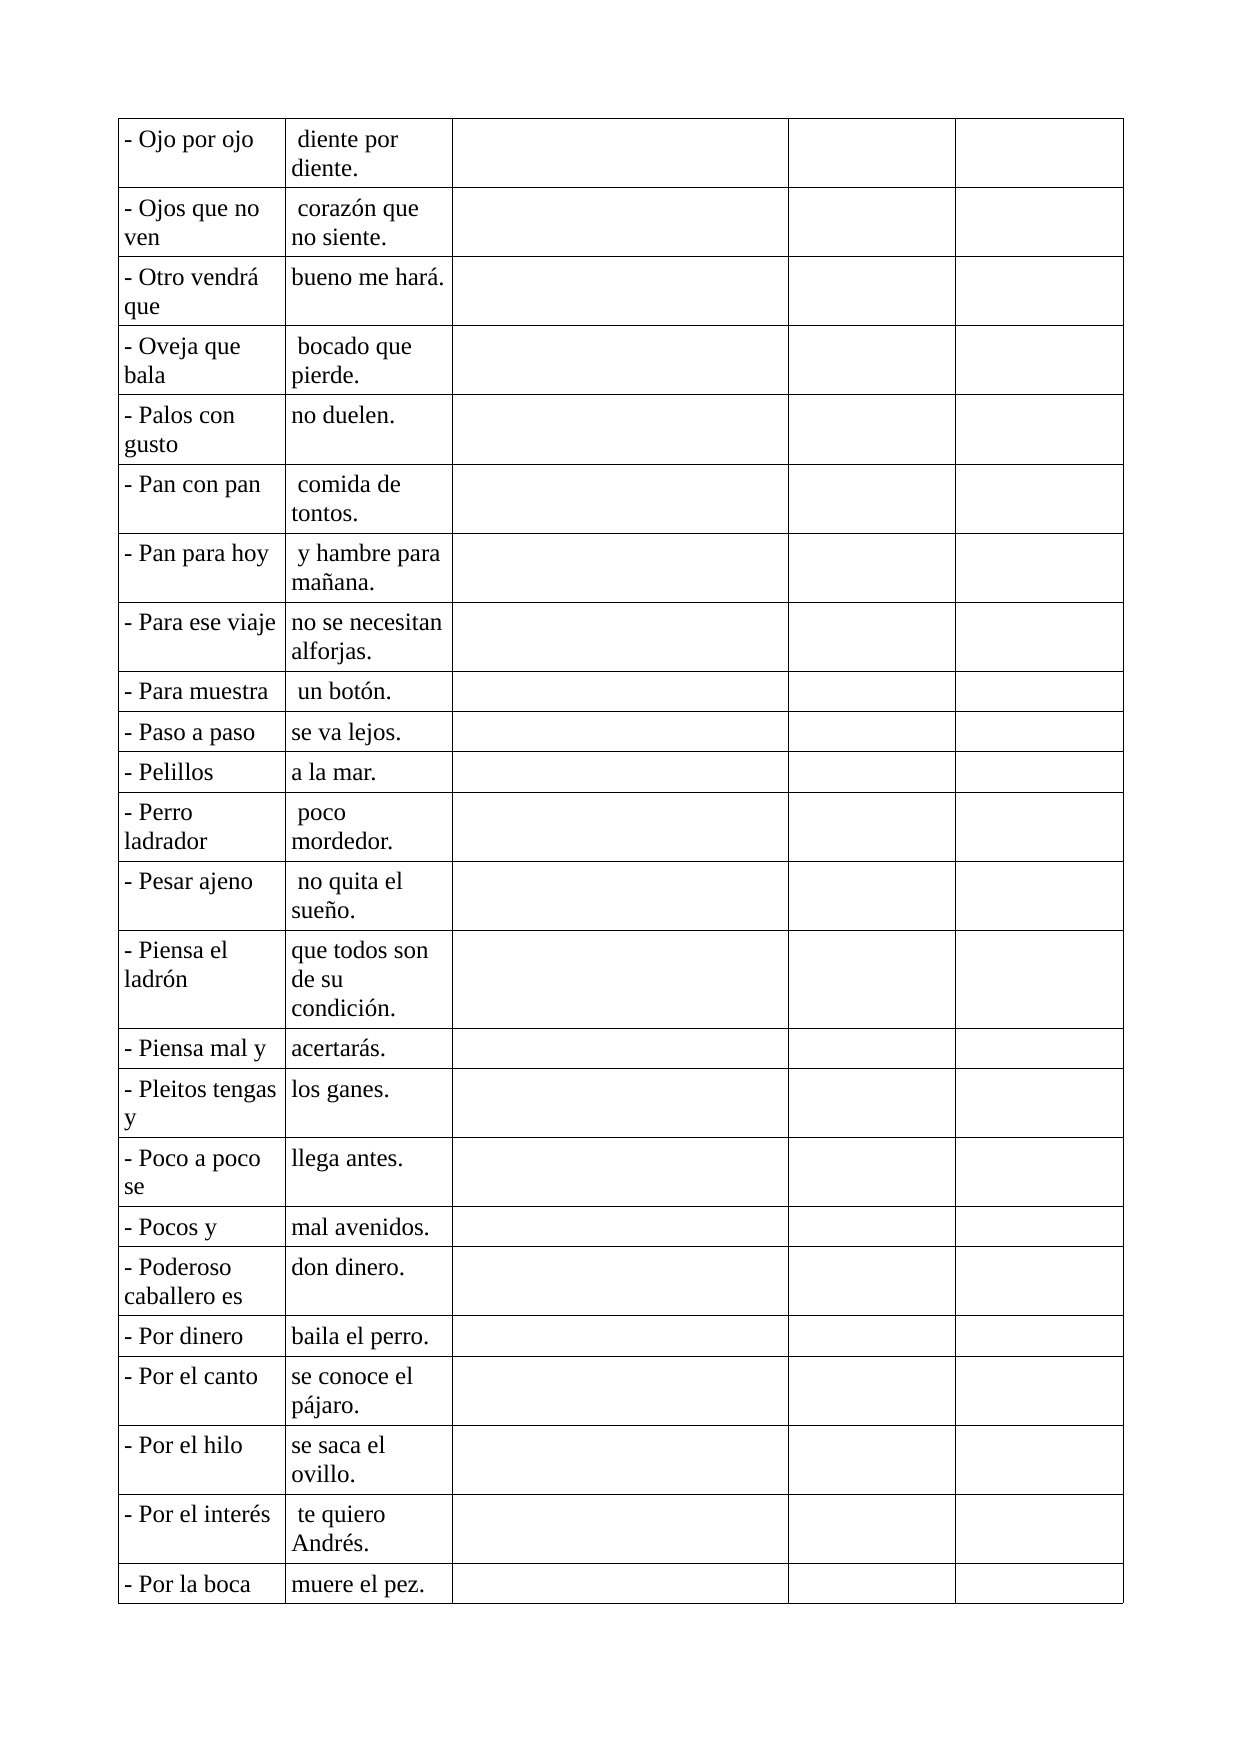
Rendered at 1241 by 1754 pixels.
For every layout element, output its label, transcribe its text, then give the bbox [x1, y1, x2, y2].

table_cell [453, 1495, 788, 1563]
table_cell [453, 1029, 788, 1068]
table_cell - Pleitos tengas y [119, 1069, 285, 1137]
table_cell [453, 465, 788, 532]
table_cell [789, 1564, 955, 1603]
table_cell [789, 188, 955, 256]
table_cell poco mordedor. [286, 793, 452, 861]
table_cell los ganes. [286, 1069, 452, 1137]
table_cell [956, 1426, 1123, 1494]
table_cell [789, 862, 955, 930]
table_cell [453, 793, 788, 861]
table_cell [453, 534, 788, 602]
table_cell [956, 931, 1123, 1027]
table_cell [956, 257, 1123, 325]
table_cell - Poco a poco se [119, 1138, 285, 1206]
table_cell [453, 752, 788, 792]
table_cell - Piensa mal y [119, 1029, 285, 1068]
table_cell [956, 1495, 1123, 1563]
table_cell [956, 1207, 1123, 1246]
table_cell [453, 672, 788, 711]
table_cell [956, 752, 1123, 792]
table_cell [956, 534, 1123, 602]
table_cell [789, 752, 955, 792]
table_cell - Otro vendrá que [119, 257, 285, 325]
table_cell a la mar. [286, 752, 452, 792]
table_cell [789, 793, 955, 861]
table_cell [789, 465, 955, 532]
table_cell muere el pez. [286, 1564, 452, 1603]
table_cell [956, 326, 1123, 394]
table_cell corazón que no siente. [286, 188, 452, 256]
table_cell [956, 1138, 1123, 1206]
table_cell [453, 603, 788, 671]
table_cell y hambre para mañana. [286, 534, 452, 602]
table_cell [453, 1207, 788, 1246]
table_cell [789, 119, 955, 187]
table_cell [789, 1357, 955, 1425]
table_cell [956, 1357, 1123, 1425]
table_cell - Oveja que bala [119, 326, 285, 394]
table_cell [453, 1247, 788, 1315]
table_cell [789, 1426, 955, 1494]
table_cell don dinero. [286, 1247, 452, 1315]
table_cell - Pesar ajeno [119, 862, 285, 930]
table_cell [789, 712, 955, 751]
table_cell [789, 326, 955, 394]
table_cell bocado que pierde. [286, 326, 452, 394]
table_cell [789, 1247, 955, 1315]
table_cell que todos son de su condición. [286, 931, 452, 1027]
table_cell [789, 1029, 955, 1068]
table_cell llega antes. [286, 1138, 452, 1206]
table_cell [789, 534, 955, 602]
table_cell [453, 862, 788, 930]
table_cell [789, 672, 955, 711]
table_cell se saca el ovillo. [286, 1426, 452, 1494]
table_cell - Ojos que no ven [119, 188, 285, 256]
table_cell - Poderoso caballero es [119, 1247, 285, 1315]
table_cell [453, 395, 788, 463]
table_cell [453, 1069, 788, 1137]
table_cell - Pelillos [119, 752, 285, 792]
table_cell [956, 1029, 1123, 1068]
table_cell [789, 1138, 955, 1206]
table_cell - Por la boca [119, 1564, 285, 1603]
table_cell [956, 603, 1123, 671]
table_cell [789, 1316, 955, 1356]
table_cell [453, 1426, 788, 1494]
table_cell [789, 1069, 955, 1137]
table_cell [956, 862, 1123, 930]
table_cell - Para ese viaje [119, 603, 285, 671]
table_cell - Para muestra [119, 672, 285, 711]
table_cell mal avenidos. [286, 1207, 452, 1246]
table_cell - Paso a paso [119, 712, 285, 751]
table_cell [453, 931, 788, 1027]
table_cell [789, 395, 955, 463]
table_cell [956, 465, 1123, 532]
table_cell - Pan para hoy [119, 534, 285, 602]
table_cell [956, 188, 1123, 256]
table_cell [956, 1316, 1123, 1356]
table_cell [789, 931, 955, 1027]
table_cell [789, 1207, 955, 1246]
table_cell - Palos con gusto [119, 395, 285, 463]
table_cell [453, 1138, 788, 1206]
table_cell [956, 395, 1123, 463]
table_cell - Por el hilo [119, 1426, 285, 1494]
table_cell - Por el interés [119, 1495, 285, 1563]
table_cell [956, 793, 1123, 861]
table_cell no duelen. [286, 395, 452, 463]
table_cell - Pocos y [119, 1207, 285, 1246]
table_cell [956, 1069, 1123, 1137]
table_cell no quita el sueño. [286, 862, 452, 930]
table_cell [956, 672, 1123, 711]
table_cell - Perro ladrador [119, 793, 285, 861]
table_cell baila el perro. [286, 1316, 452, 1356]
table_cell [956, 1247, 1123, 1315]
table_cell [453, 188, 788, 256]
table_cell - Ojo por ojo [119, 119, 285, 187]
table_cell se va lejos. [286, 712, 452, 751]
table_cell bueno me hará. [286, 257, 452, 325]
table_cell [453, 257, 788, 325]
table_cell [453, 1564, 788, 1603]
table_cell comida de tontos. [286, 465, 452, 532]
table_cell un botón. [286, 672, 452, 711]
table_cell [453, 326, 788, 394]
table_cell [789, 1495, 955, 1563]
table_cell [789, 603, 955, 671]
table_cell diente por diente. [286, 119, 452, 187]
table_cell [453, 712, 788, 751]
table_cell - Piensa el ladrón [119, 931, 285, 1027]
table_cell [956, 119, 1123, 187]
table_cell [453, 1357, 788, 1425]
table_cell te quiero Andrés. [286, 1495, 452, 1563]
table_cell acertarás. [286, 1029, 452, 1068]
table_cell - Por el canto [119, 1357, 285, 1425]
table_cell [956, 1564, 1123, 1603]
table_cell - Por dinero [119, 1316, 285, 1356]
table_cell se conoce el pájaro. [286, 1357, 452, 1425]
table_cell - Pan con pan [119, 465, 285, 532]
table_cell [453, 119, 788, 187]
table_cell [956, 712, 1123, 751]
table_cell [789, 257, 955, 325]
table_cell no se necesitan alforjas. [286, 603, 452, 671]
table_cell [453, 1316, 788, 1356]
